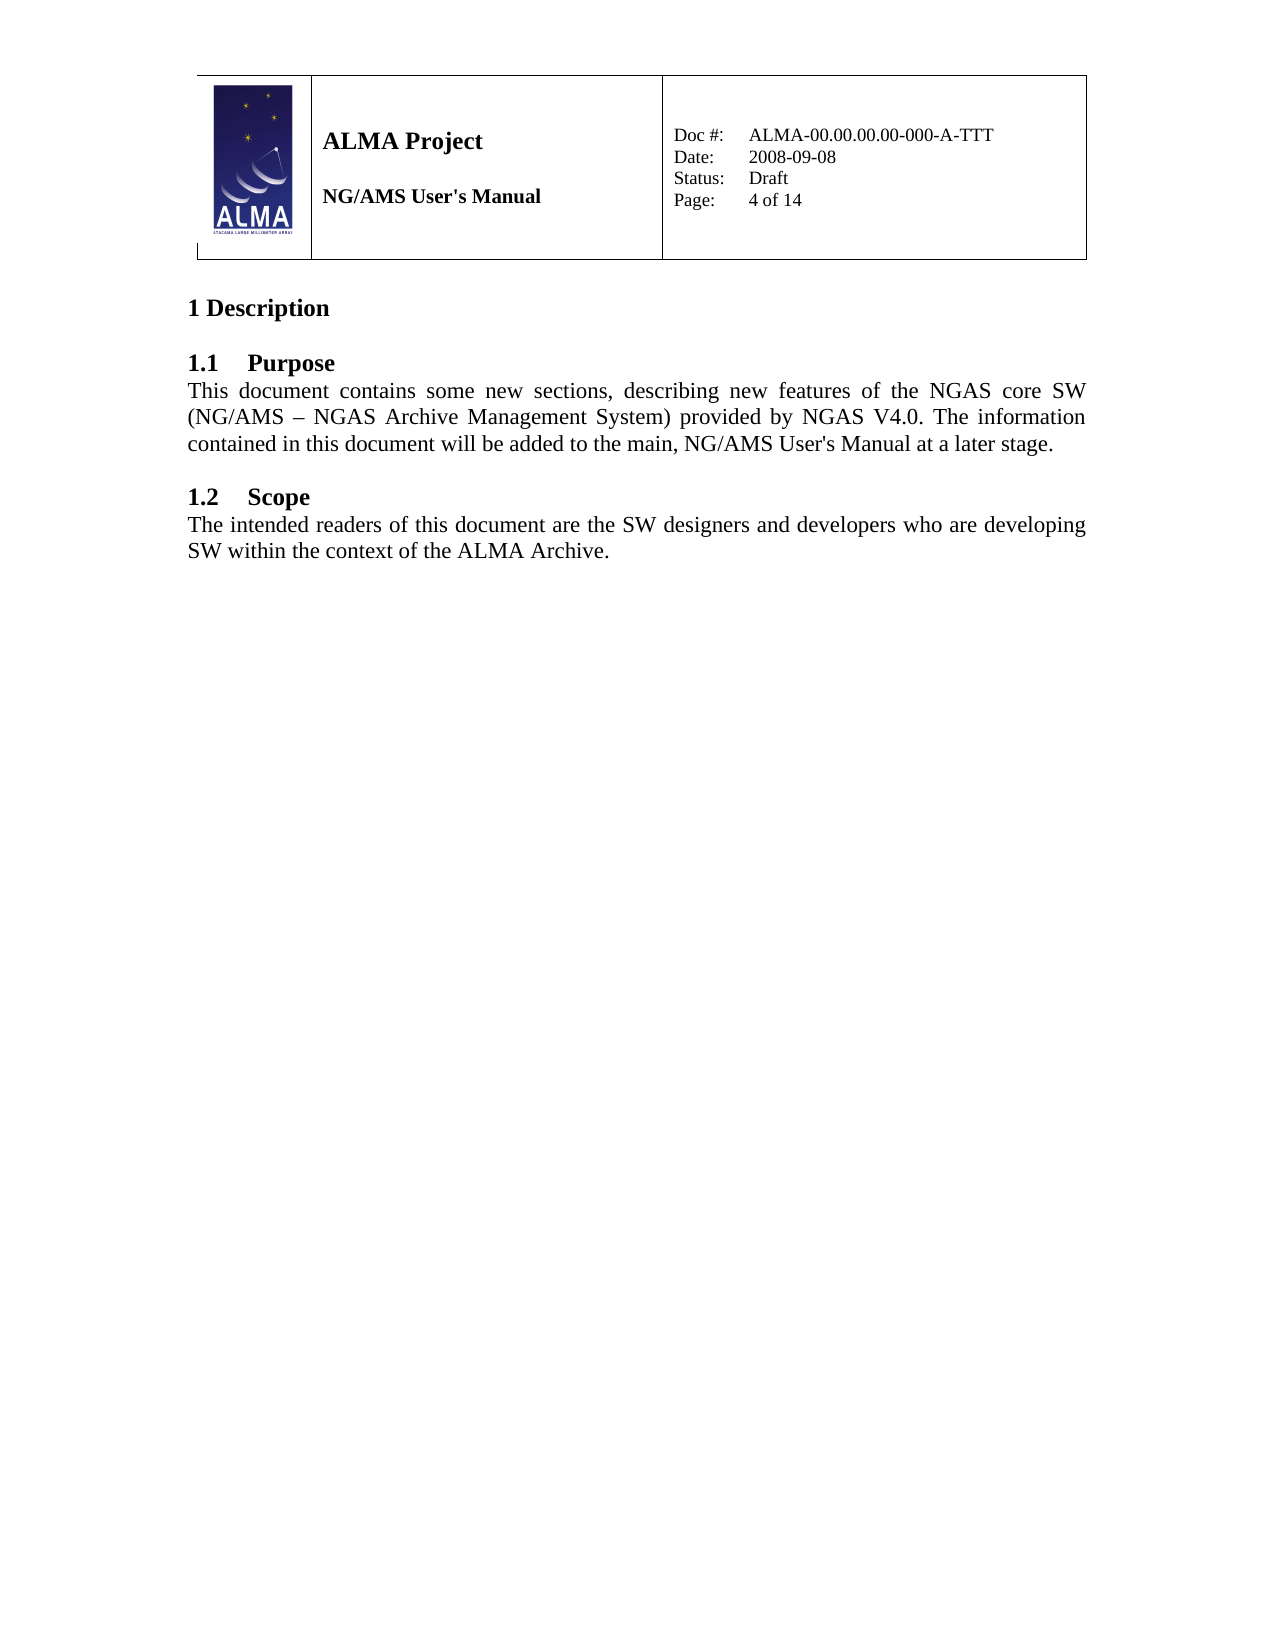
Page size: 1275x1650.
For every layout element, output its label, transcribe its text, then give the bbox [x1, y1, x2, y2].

text The intended readers of this document are the SW designers and developers who are developing SW within the context of the ALMA Archive. [187, 511, 1087, 564]
subtitle Purpose [187, 348, 1087, 377]
subtitle Scope [187, 482, 1087, 511]
text This document contains some new sections, describing new features of the NGAS core SW (NG/AMS – NGAS Archive Management System) provided by NGAS V4.0. The information contained in this document will be added to the main, NG/AMS User's Manual at a later stage. [187, 377, 1087, 456]
subtitle Description [187, 293, 1087, 322]
picture [213, 85, 293, 235]
